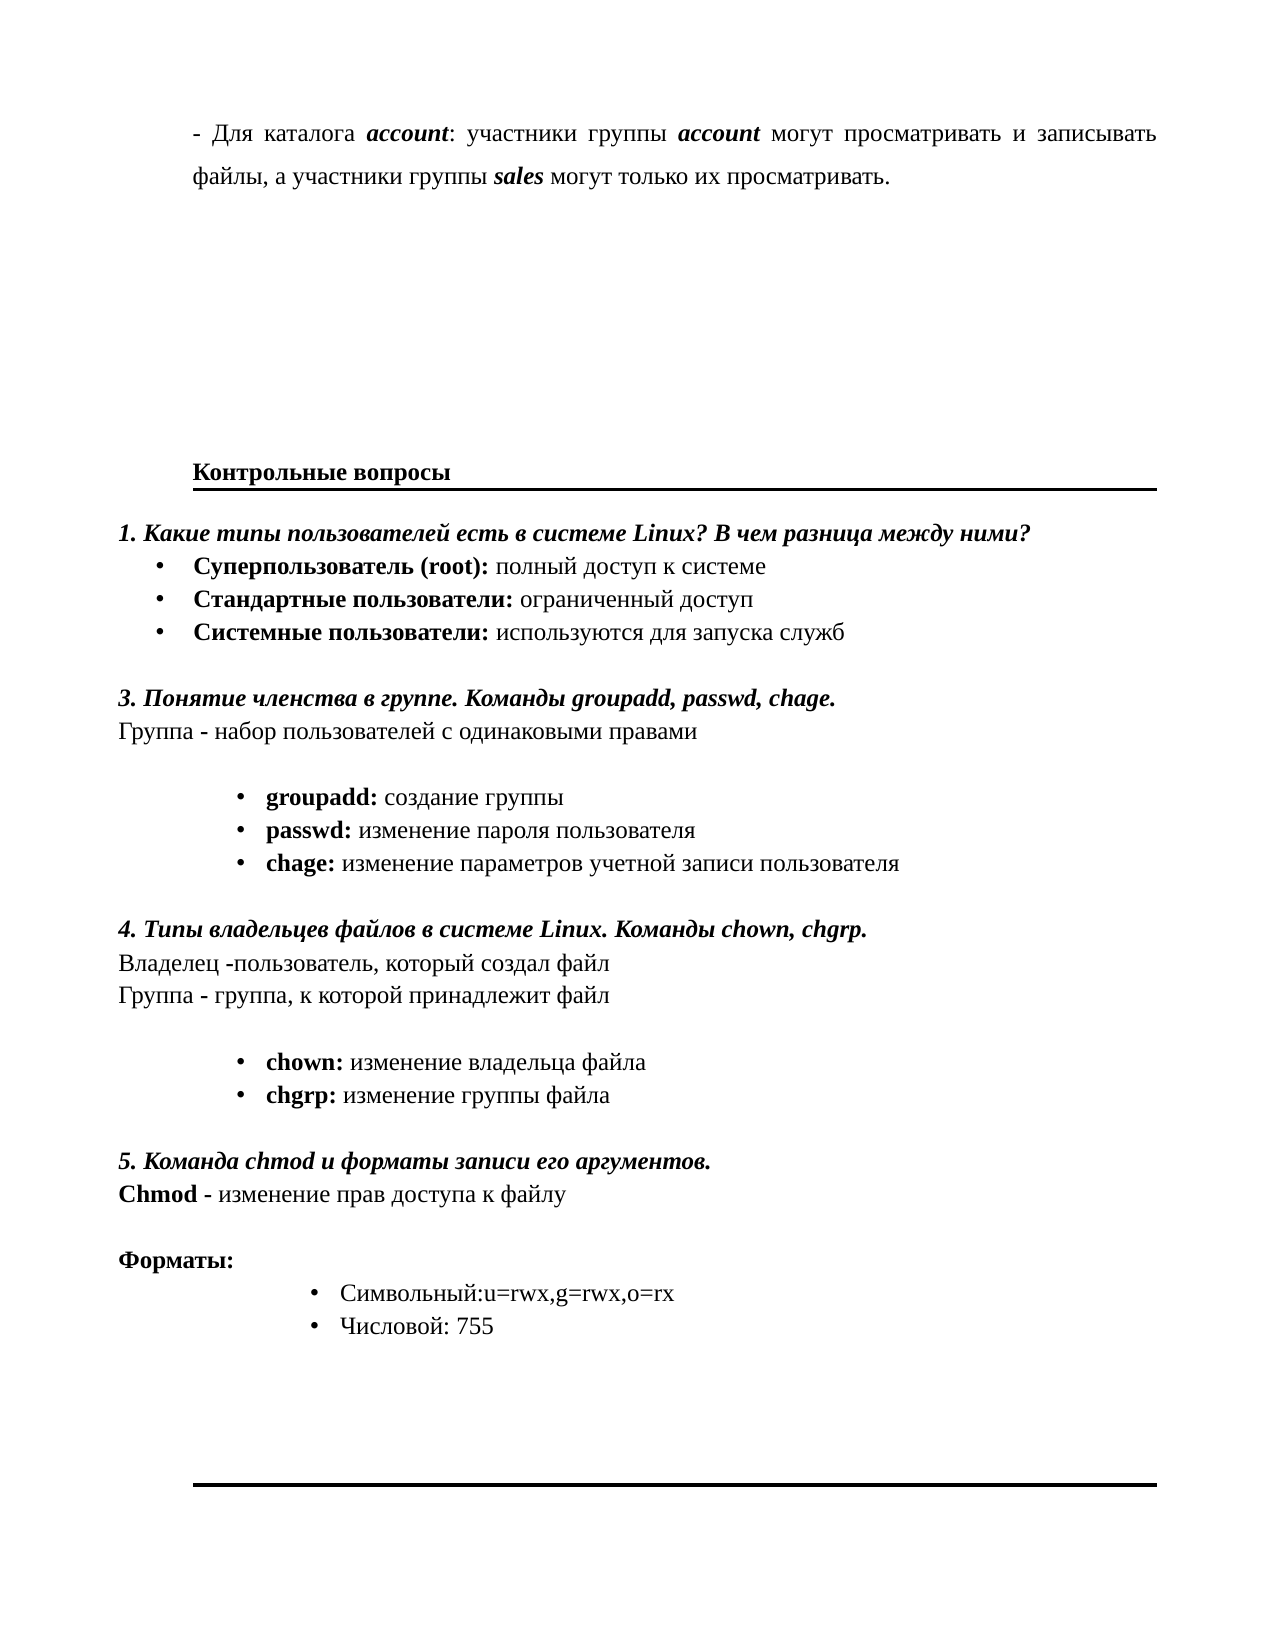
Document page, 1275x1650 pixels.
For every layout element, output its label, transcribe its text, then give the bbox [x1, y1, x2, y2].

list Системные пользователи: используются для запуска служб [156, 617, 1157, 646]
list Символьный:u=rwx,g=rwx,o=rx [310, 1278, 1157, 1307]
list chgrp: изменение группы файла [236, 1080, 1157, 1108]
list - Для каталога account: участники группы account могут просматривать и записывать файлы, а участники группы sales могут только их просматривать. [192, 118, 1157, 190]
list groupadd: создание группы [236, 782, 1157, 811]
list Стандартные пользователи: ограниченный доступ [156, 584, 1157, 613]
list chown: изменение владельца файла [236, 1047, 1157, 1075]
text 5. Команда chmod и форматы записи его аргументов. [118, 1146, 1157, 1174]
list chage: изменение параметров учетной записи пользователя [236, 848, 1157, 877]
text 1. Какие типы пользователей есть в системе Linux? В чем разница между ними? [118, 518, 1157, 547]
list Группа - набор пользователей с одинаковыми правами [118, 716, 1157, 745]
text 3. Понятие членства в группе. Команды groupadd, passwd, chage. [118, 683, 1157, 712]
list Числовой: 755 [310, 1311, 1157, 1339]
subtitle Контрольные вопросы [192, 414, 1157, 491]
list Chmod - изменение прав доступа к файлу [118, 1179, 1157, 1207]
text 4. Типы владельцев файлов в системе Linux. Команды chown, chgrp. [118, 914, 1157, 943]
list Владелец -пользователь, который создал файл [118, 948, 1157, 976]
list Суперпользователь (root): полный доступ к системе [156, 551, 1157, 580]
list Форматы: [118, 1245, 1157, 1273]
list Группа - группа, к которой принадлежит файл [118, 981, 1157, 1009]
list passwd: изменение пароля пользователя [236, 816, 1157, 844]
